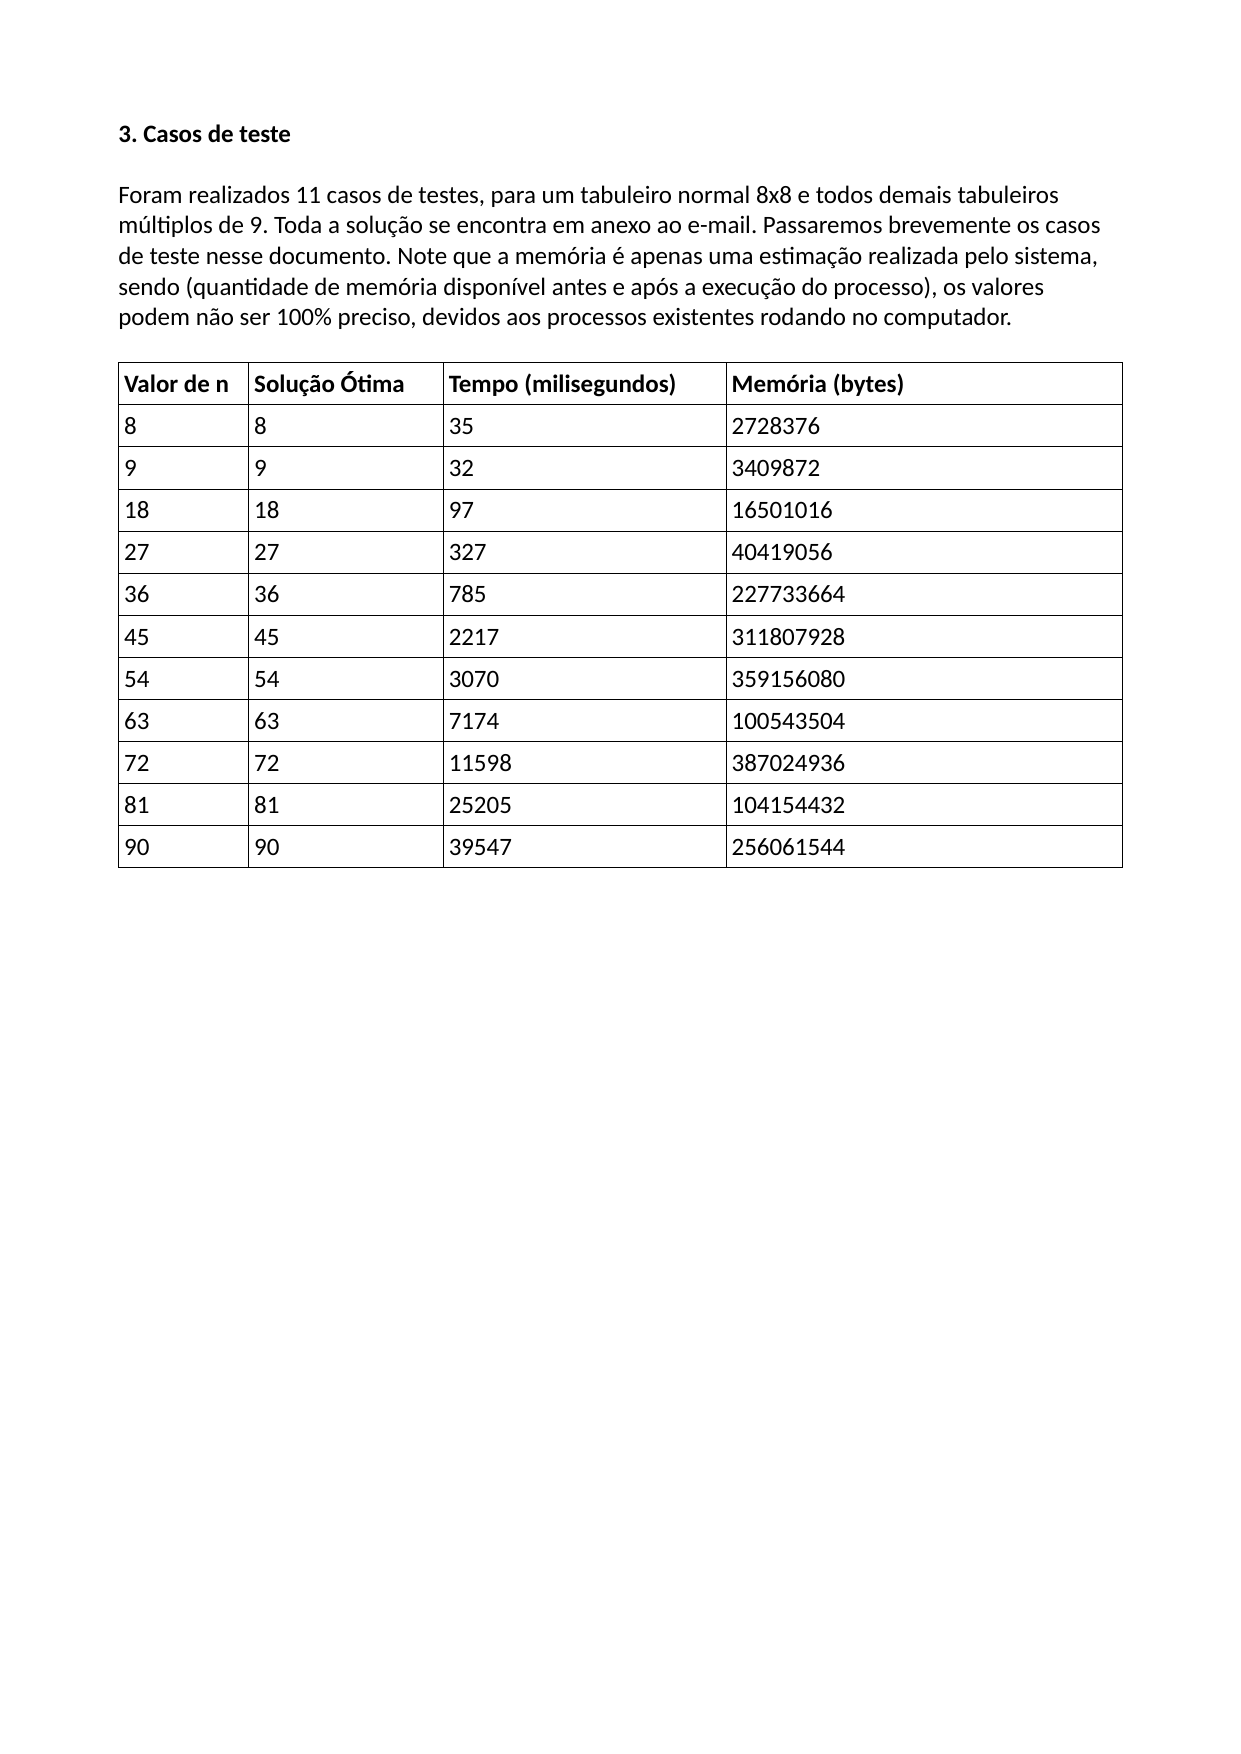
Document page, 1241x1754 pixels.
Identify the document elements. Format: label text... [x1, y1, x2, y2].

table_cell 3070 [444, 658, 726, 699]
table_cell 36 [119, 574, 248, 615]
table_cell 785 [444, 574, 726, 615]
table_cell 45 [249, 616, 443, 657]
table_cell 8 [119, 405, 248, 446]
table_cell 35 [444, 405, 726, 446]
table_cell 81 [119, 784, 248, 825]
table_cell 100543504 [727, 700, 1122, 741]
table_cell 36 [249, 574, 443, 615]
table_cell 32 [444, 447, 726, 488]
table_cell 72 [119, 742, 248, 783]
table_cell 40419056 [727, 532, 1122, 573]
table_cell 90 [119, 826, 248, 867]
table_cell 11598 [444, 742, 726, 783]
table_cell 25205 [444, 784, 726, 825]
table_cell 2728376 [727, 405, 1122, 446]
table_cell 27 [249, 532, 443, 573]
table_cell 63 [119, 700, 248, 741]
table_cell 54 [249, 658, 443, 699]
table_cell 18 [119, 490, 248, 531]
table_cell 256061544 [727, 826, 1122, 867]
table_cell 27 [119, 532, 248, 573]
text 3. Casos de teste [118, 118, 1122, 149]
table_cell 387024936 [727, 742, 1122, 783]
table_cell 39547 [444, 826, 726, 867]
table_cell 16501016 [727, 490, 1122, 531]
table_cell 311807928 [727, 616, 1122, 657]
table_cell 72 [249, 742, 443, 783]
table_cell 90 [249, 826, 443, 867]
table_cell 104154432 [727, 784, 1122, 825]
table_cell 7174 [444, 700, 726, 741]
table_header Tempo (milisegundos) [444, 363, 726, 404]
table_cell 63 [249, 700, 443, 741]
table_cell 18 [249, 490, 443, 531]
table_header Solução Ótima [249, 363, 443, 404]
table_cell 81 [249, 784, 443, 825]
table_cell 227733664 [727, 574, 1122, 615]
table_header Memória (bytes) [727, 363, 1122, 404]
table_cell 359156080 [727, 658, 1122, 699]
table_header Valor de n [119, 363, 248, 404]
table_cell 3409872 [727, 447, 1122, 488]
table_cell 97 [444, 490, 726, 531]
text Foram realizados 11 casos de testes, para um tabuleiro normal 8x8 e todos demais tabuleiros múltiplos de 9. Toda a solução se encontra em anexo ao e-mail. Passaremos brevemente os casos de teste nesse documento. Note que a memória é apenas uma estimação realizada pelo sistema, sendo (quantidade de memória disponível antes e após a execução do processo), os valores podem não ser 100% preciso, devidos aos processos existentes rodando no computador. [118, 179, 1122, 332]
table_cell 2217 [444, 616, 726, 657]
table_cell 45 [119, 616, 248, 657]
table_cell 54 [119, 658, 248, 699]
table_cell 8 [249, 405, 443, 446]
table_cell 9 [119, 447, 248, 488]
table_cell 9 [249, 447, 443, 488]
table_cell 327 [444, 532, 726, 573]
